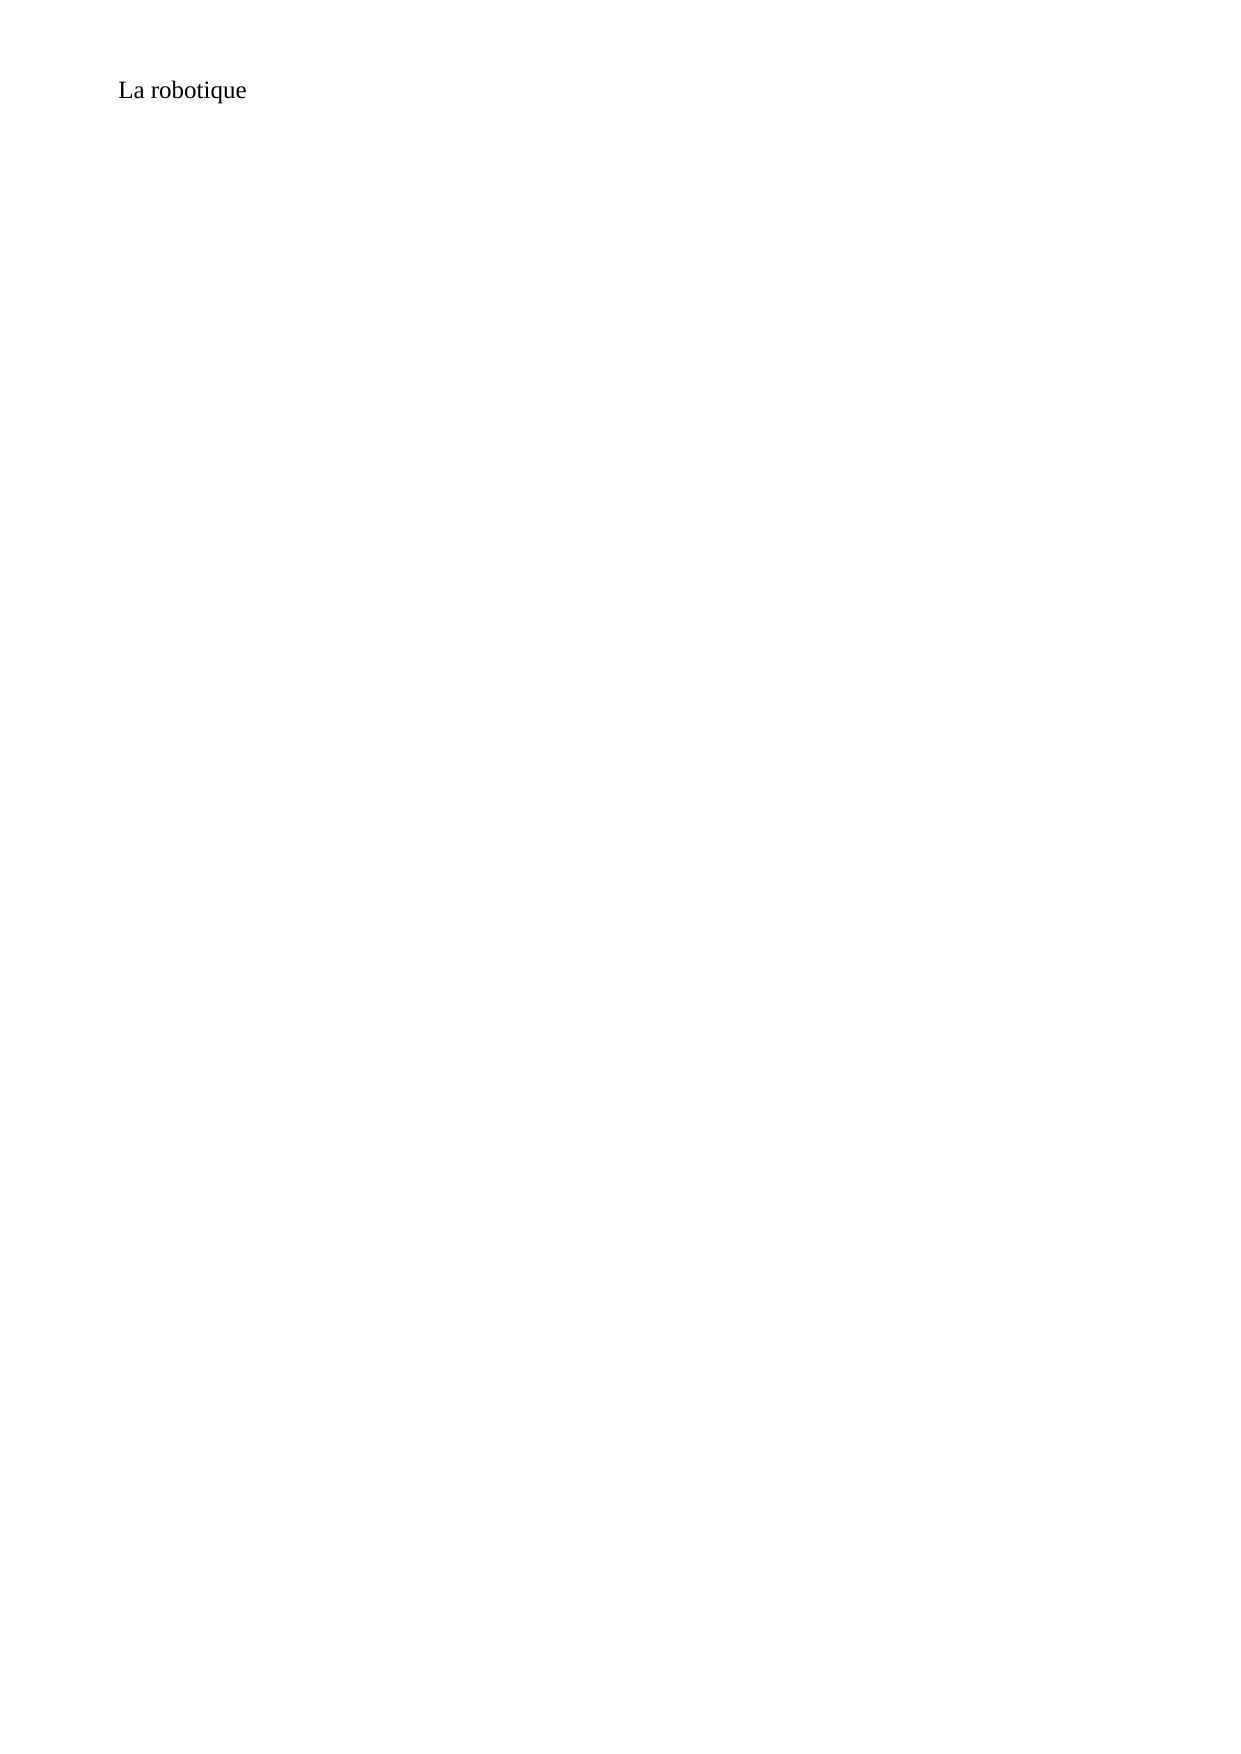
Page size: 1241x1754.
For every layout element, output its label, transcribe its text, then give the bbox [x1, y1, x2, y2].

text La robotique [118, 75, 1122, 104]
